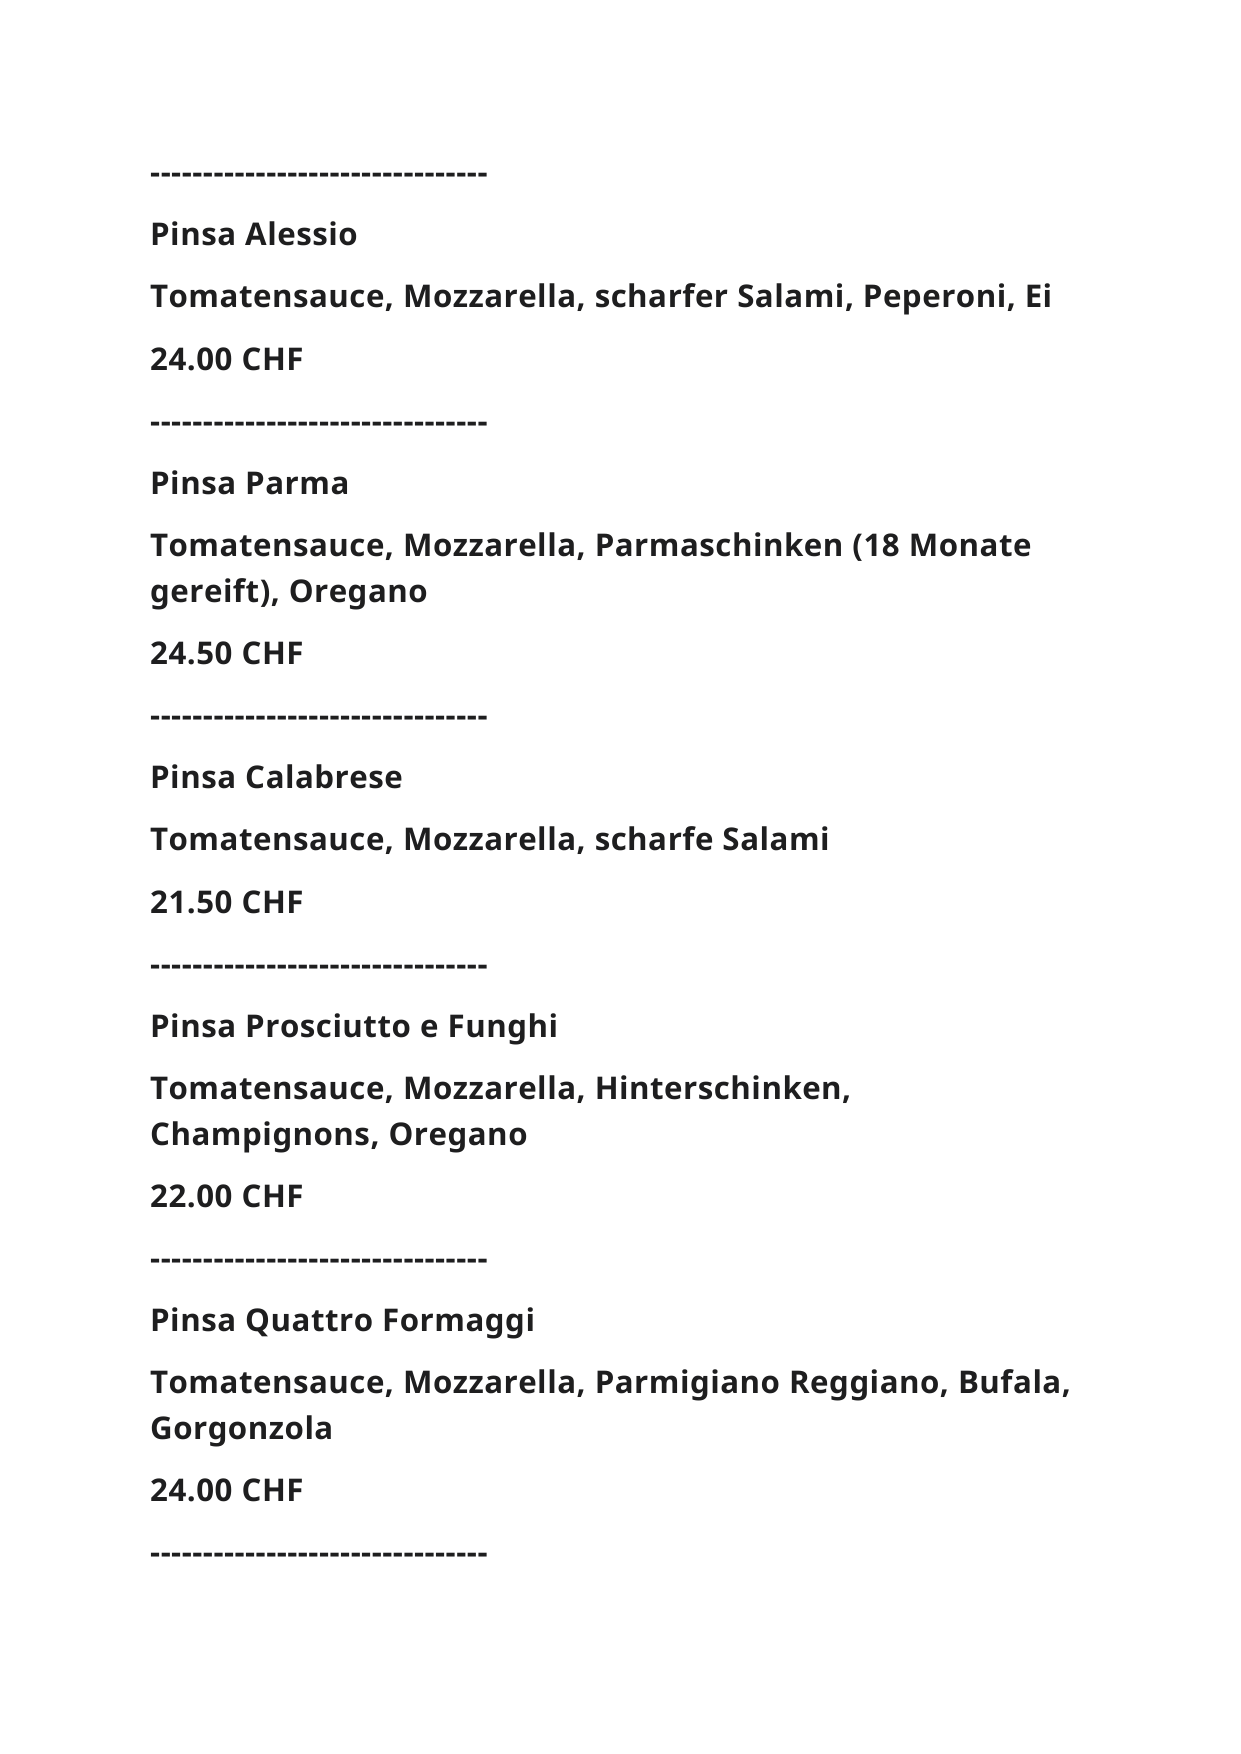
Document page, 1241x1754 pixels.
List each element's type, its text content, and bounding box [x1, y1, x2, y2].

text 22.00 CHF [150, 1174, 1090, 1216]
text Pinsa Calabrese [150, 755, 1090, 798]
text -------------------------------- [150, 399, 1090, 441]
text 24.00 CHF [150, 1468, 1090, 1511]
text -------------------------------- [150, 150, 1090, 193]
text -------------------------------- [150, 1236, 1090, 1279]
text Tomatensauce, Mozzarella, Parmaschinken (18 Monate gereift), Oregano [150, 523, 1090, 611]
text Tomatensauce, Mozzarella, Parmigiano Reggiano, Bufala, Gorgonzola [150, 1360, 1090, 1448]
text 24.00 CHF [150, 337, 1090, 379]
text Pinsa Quattro Formaggi [150, 1298, 1090, 1341]
text Tomatensauce, Mozzarella, Hinterschinken, Champignons, Oregano [150, 1066, 1090, 1154]
text Pinsa Prosciutto e Funghi [150, 1004, 1090, 1047]
text Tomatensauce, Mozzarella, scharfer Salami, Peperoni, Ei [150, 274, 1090, 317]
text Pinsa Parma [150, 461, 1090, 503]
text Pinsa Alessio [150, 212, 1090, 255]
text 21.50 CHF [150, 879, 1090, 922]
text 24.50 CHF [150, 631, 1090, 673]
text -------------------------------- [150, 693, 1090, 736]
text Tomatensauce, Mozzarella, scharfe Salami [150, 817, 1090, 860]
text -------------------------------- [150, 942, 1090, 984]
text -------------------------------- [150, 1530, 1090, 1573]
